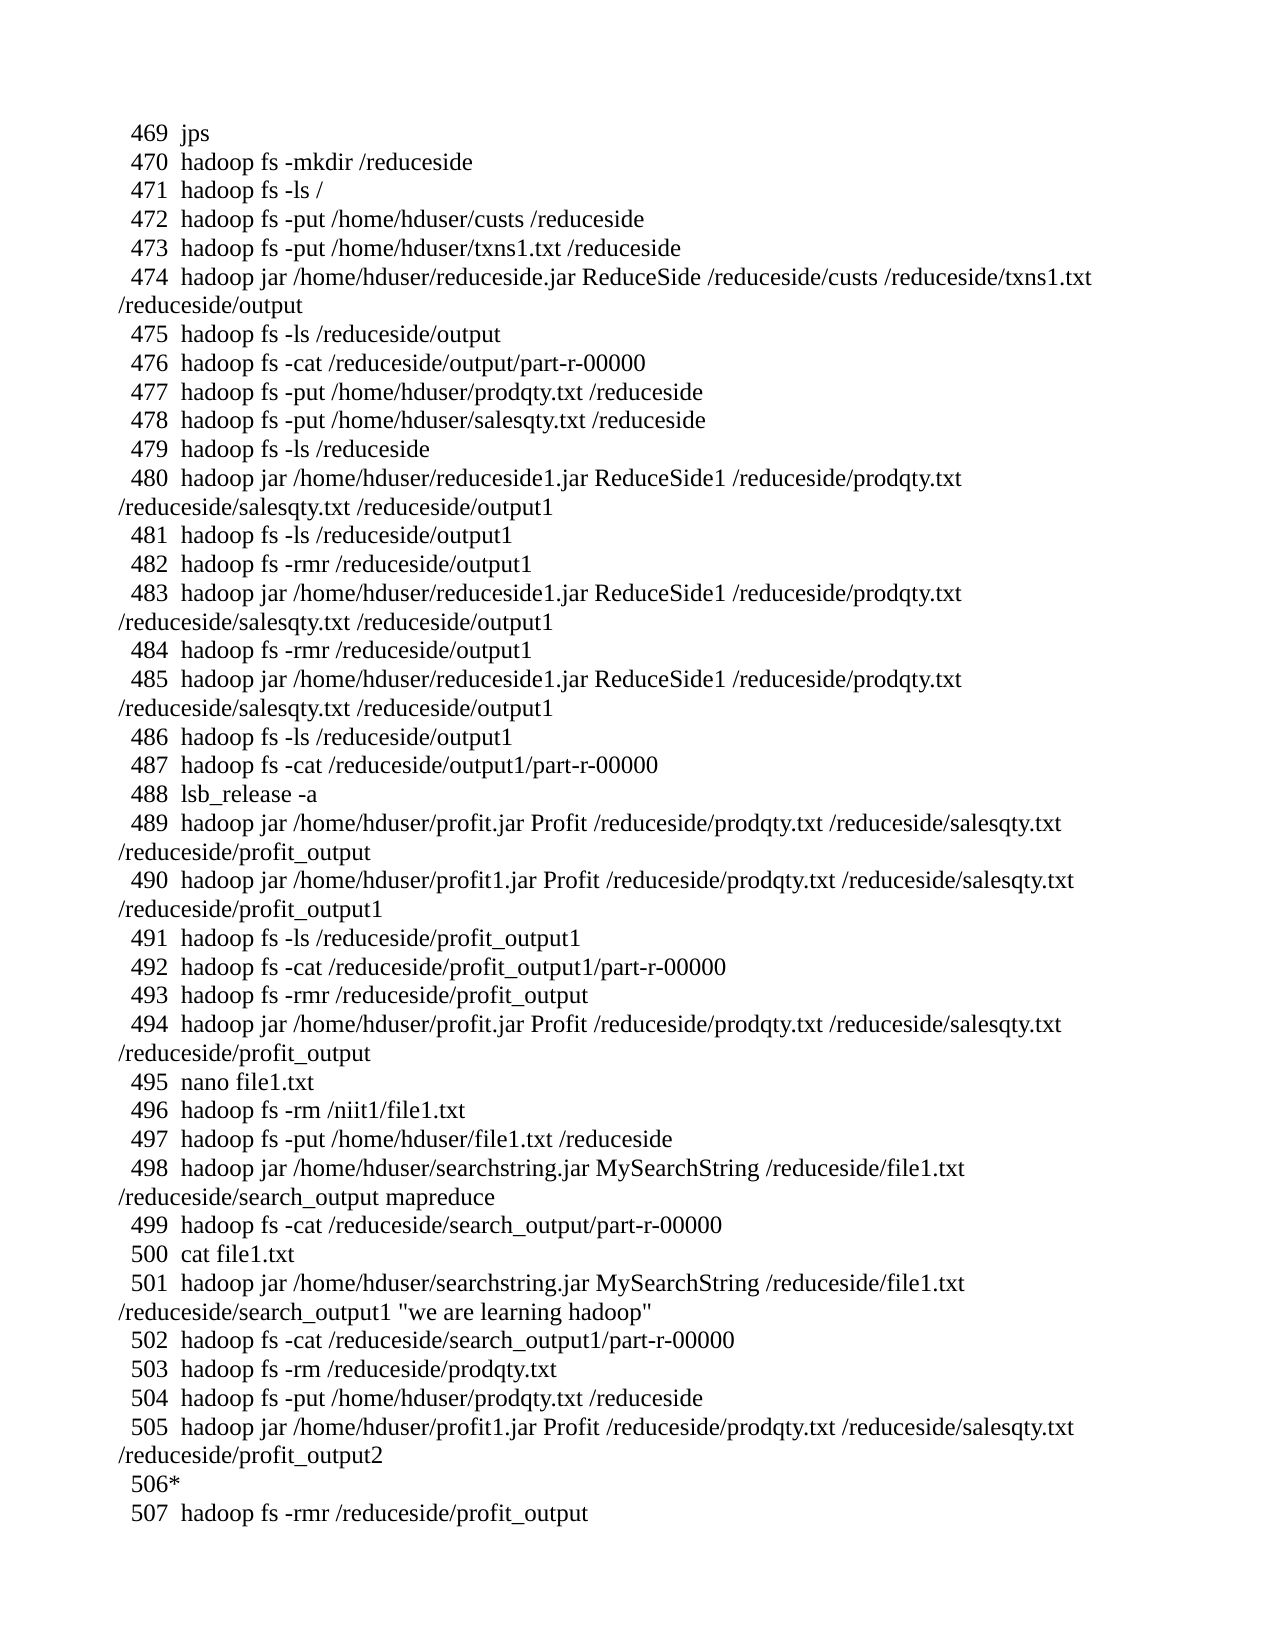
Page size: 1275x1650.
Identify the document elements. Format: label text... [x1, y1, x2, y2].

text 477 hadoop fs -put /home/hduser/prodqty.txt /reduceside [118, 377, 1157, 406]
text 480 hadoop jar /home/hduser/reduceside1.jar ReduceSide1 /reduceside/prodqty.txt /reduceside/salesqty.txt /reduceside/output1 [118, 463, 1157, 521]
text 498 hadoop jar /home/hduser/searchstring.jar MySearchString /reduceside/file1.txt /reduceside/search_output mapreduce [118, 1153, 1157, 1211]
text 475 hadoop fs -ls /reduceside/output [118, 319, 1157, 348]
text 488 lsb_release -a [118, 779, 1157, 808]
text 484 hadoop fs -rmr /reduceside/output1 [118, 636, 1157, 664]
text 481 hadoop fs -ls /reduceside/output1 [118, 521, 1157, 549]
text 469 jps [118, 118, 1157, 147]
text 496 hadoop fs -rm /niit1/file1.txt [118, 1096, 1157, 1124]
text 472 hadoop fs -put /home/hduser/custs /reduceside [118, 204, 1157, 233]
text 506* [118, 1469, 1157, 1498]
text 490 hadoop jar /home/hduser/profit1.jar Profit /reduceside/prodqty.txt /reduceside/salesqty.txt /reduceside/profit_output1 [118, 866, 1157, 923]
text 471 hadoop fs -ls / [118, 176, 1157, 204]
text 470 hadoop fs -mkdir /reduceside [118, 147, 1157, 176]
text 491 hadoop fs -ls /reduceside/profit_output1 [118, 923, 1157, 952]
text 479 hadoop fs -ls /reduceside [118, 434, 1157, 463]
text 499 hadoop fs -cat /reduceside/search_output/part-r-00000 [118, 1211, 1157, 1239]
text 504 hadoop fs -put /home/hduser/prodqty.txt /reduceside [118, 1383, 1157, 1412]
text 473 hadoop fs -put /home/hduser/txns1.txt /reduceside [118, 233, 1157, 262]
text 478 hadoop fs -put /home/hduser/salesqty.txt /reduceside [118, 406, 1157, 434]
text 474 hadoop jar /home/hduser/reduceside.jar ReduceSide /reduceside/custs /reduceside/txns1.txt /reduceside/output [118, 262, 1157, 319]
text 483 hadoop jar /home/hduser/reduceside1.jar ReduceSide1 /reduceside/prodqty.txt /reduceside/salesqty.txt /reduceside/output1 [118, 578, 1157, 636]
text 486 hadoop fs -ls /reduceside/output1 [118, 722, 1157, 751]
text 507 hadoop fs -rmr /reduceside/profit_output [118, 1498, 1157, 1527]
text 485 hadoop jar /home/hduser/reduceside1.jar ReduceSide1 /reduceside/prodqty.txt /reduceside/salesqty.txt /reduceside/output1 [118, 664, 1157, 722]
text 482 hadoop fs -rmr /reduceside/output1 [118, 549, 1157, 578]
text 497 hadoop fs -put /home/hduser/file1.txt /reduceside [118, 1124, 1157, 1153]
text 487 hadoop fs -cat /reduceside/output1/part-r-00000 [118, 751, 1157, 779]
text 505 hadoop jar /home/hduser/profit1.jar Profit /reduceside/prodqty.txt /reduceside/salesqty.txt /reduceside/profit_output2 [118, 1412, 1157, 1469]
text 500 cat file1.txt [118, 1239, 1157, 1268]
text 503 hadoop fs -rm /reduceside/prodqty.txt [118, 1354, 1157, 1383]
text 476 hadoop fs -cat /reduceside/output/part-r-00000 [118, 348, 1157, 377]
text 501 hadoop jar /home/hduser/searchstring.jar MySearchString /reduceside/file1.txt /reduceside/search_output1 "we are learning hadoop" [118, 1268, 1157, 1326]
text 493 hadoop fs -rmr /reduceside/profit_output [118, 981, 1157, 1009]
text 494 hadoop jar /home/hduser/profit.jar Profit /reduceside/prodqty.txt /reduceside/salesqty.txt /reduceside/profit_output [118, 1009, 1157, 1067]
text 495 nano file1.txt [118, 1067, 1157, 1096]
text 489 hadoop jar /home/hduser/profit.jar Profit /reduceside/prodqty.txt /reduceside/salesqty.txt /reduceside/profit_output [118, 808, 1157, 866]
text 492 hadoop fs -cat /reduceside/profit_output1/part-r-00000 [118, 952, 1157, 981]
text 502 hadoop fs -cat /reduceside/search_output1/part-r-00000 [118, 1326, 1157, 1354]
